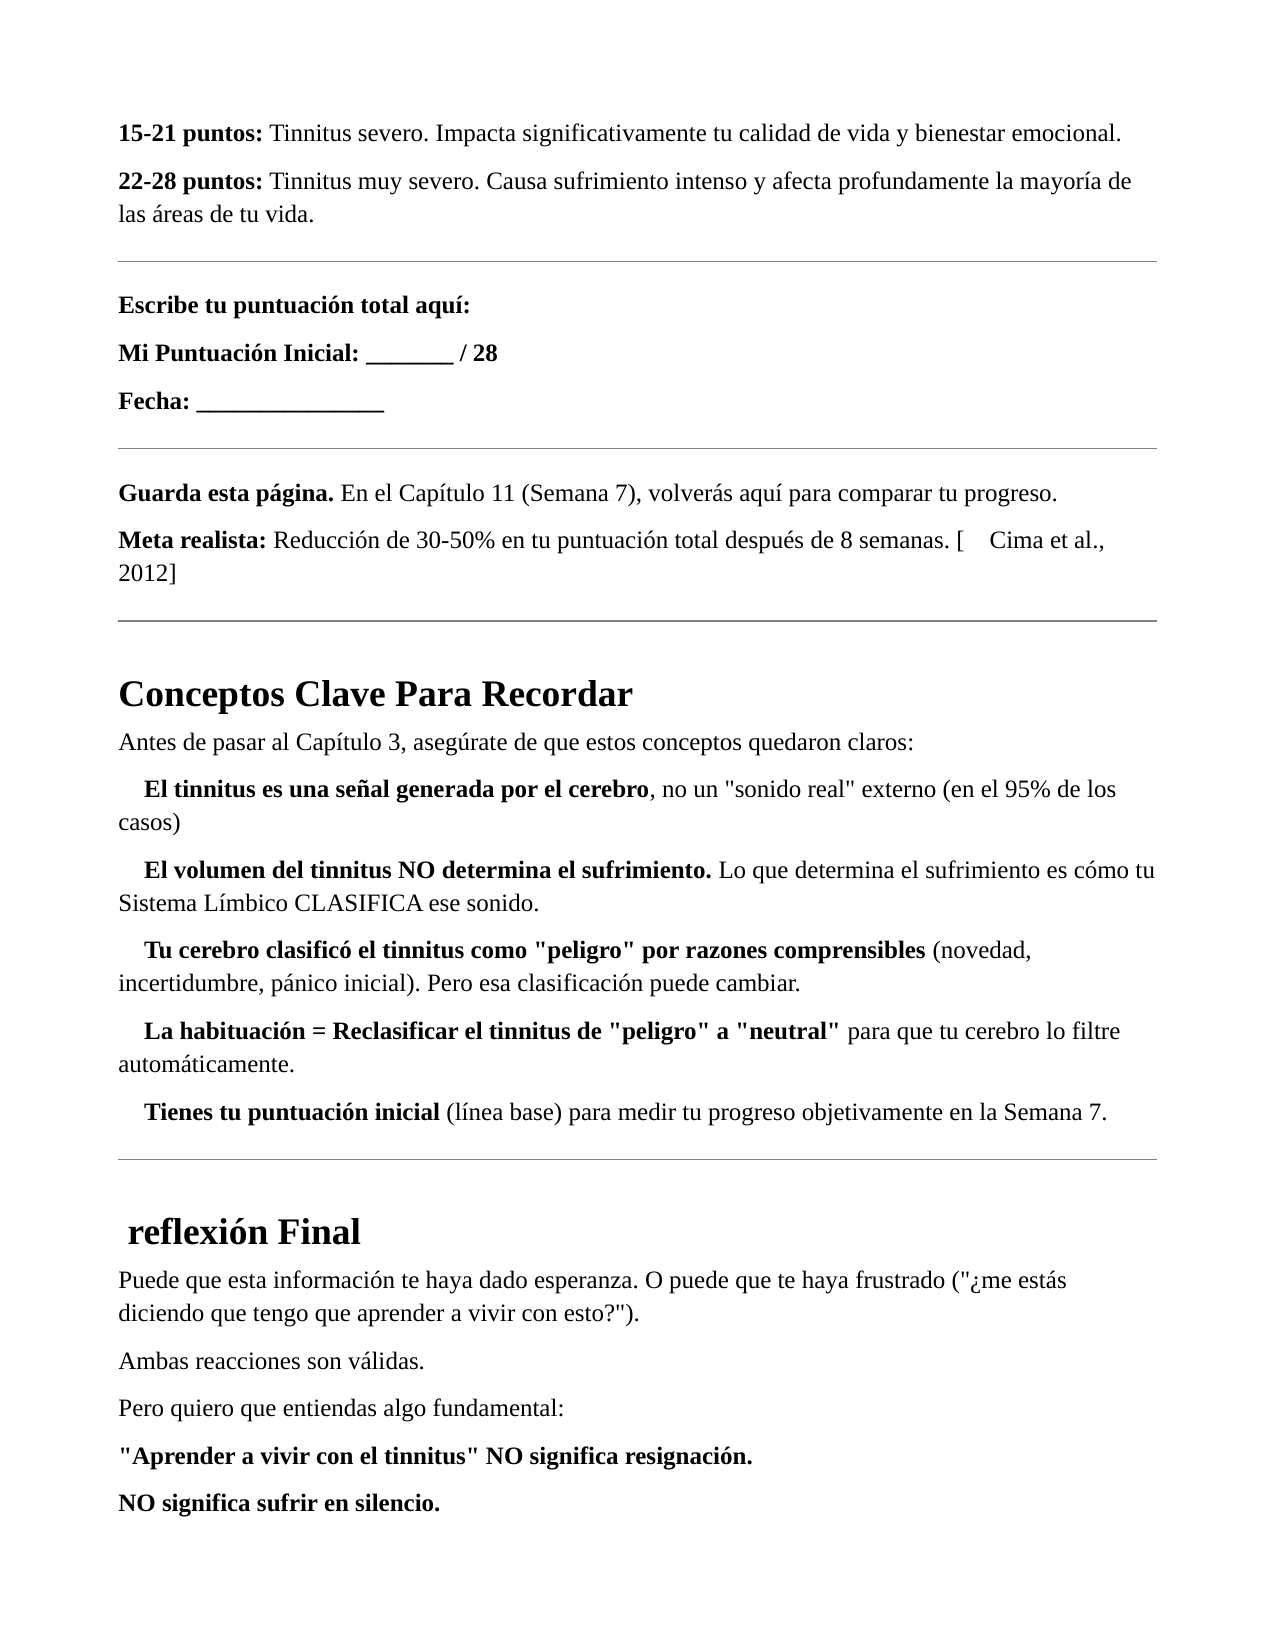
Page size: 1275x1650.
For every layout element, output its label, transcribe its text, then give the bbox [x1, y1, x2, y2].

subtitle reflexión Final [118, 1209, 1157, 1253]
text ✅ El tinnitus es una señal generada por el cerebro, no un "sonido real" externo (en el 95% de los casos) [118, 774, 1157, 836]
text Escribe tu puntuación total aquí: [118, 291, 1157, 319]
text Ambas reacciones son válidas. [118, 1346, 1157, 1374]
text 22-28 puntos: Tinnitus muy severo. Causa sufrimiento intenso y afecta profundamente la mayoría de las áreas de tu vida. [118, 166, 1157, 227]
text ✅ La habituación = Reclasificar el tinnitus de "peligro" a "neutral" para que tu cerebro lo filtre automáticamente. [118, 1016, 1157, 1078]
subtitle Conceptos Clave Para Recordar [118, 671, 1157, 714]
text Guarda esta página. En el Capítulo 11 (Semana 7), volverás aquí para comparar tu progreso. [118, 478, 1157, 506]
text ✅ Tu cerebro clasificó el tinnitus como "peligro" por razones comprensibles (novedad, incertidumbre, pánico inicial). Pero esa clasificación puede cambiar. [118, 936, 1157, 997]
text ✅ El volumen del tinnitus NO determina el sufrimiento. Lo que determina el sufrimiento es cómo tu Sistema Límbico CLASIFICA ese sonido. [118, 855, 1157, 917]
text NO significa sufrir en silencio. [118, 1488, 1157, 1517]
text Antes de pasar al Capítulo 3, asegúrate de que estos conceptos quedaron claros: [118, 727, 1157, 755]
text Puede que esta información te haya dado esperanza. O puede que te haya frustrado ("¿me estás diciendo que tengo que aprender a vivir con esto?"). [118, 1265, 1157, 1327]
text Fecha: _______________ [118, 386, 1157, 414]
text Pero quiero que entiendas algo fundamental: [118, 1393, 1157, 1422]
text Meta realista: Reducción de 30-50% en tu puntuación total después de 8 semanas. [ Cima et al., 2012] [118, 525, 1157, 587]
text ✅ Tienes tu puntuación inicial (línea base) para medir tu progreso objetivamente en la Semana 7. [118, 1097, 1157, 1126]
text Mi Puntuación Inicial: _______ / 28 [118, 338, 1157, 367]
text "Aprender a vivir con el tinnitus" NO significa resignación. [118, 1441, 1157, 1470]
text 15-21 puntos: Tinnitus severo. Impacta significativamente tu calidad de vida y bienestar emocional. [118, 118, 1157, 147]
